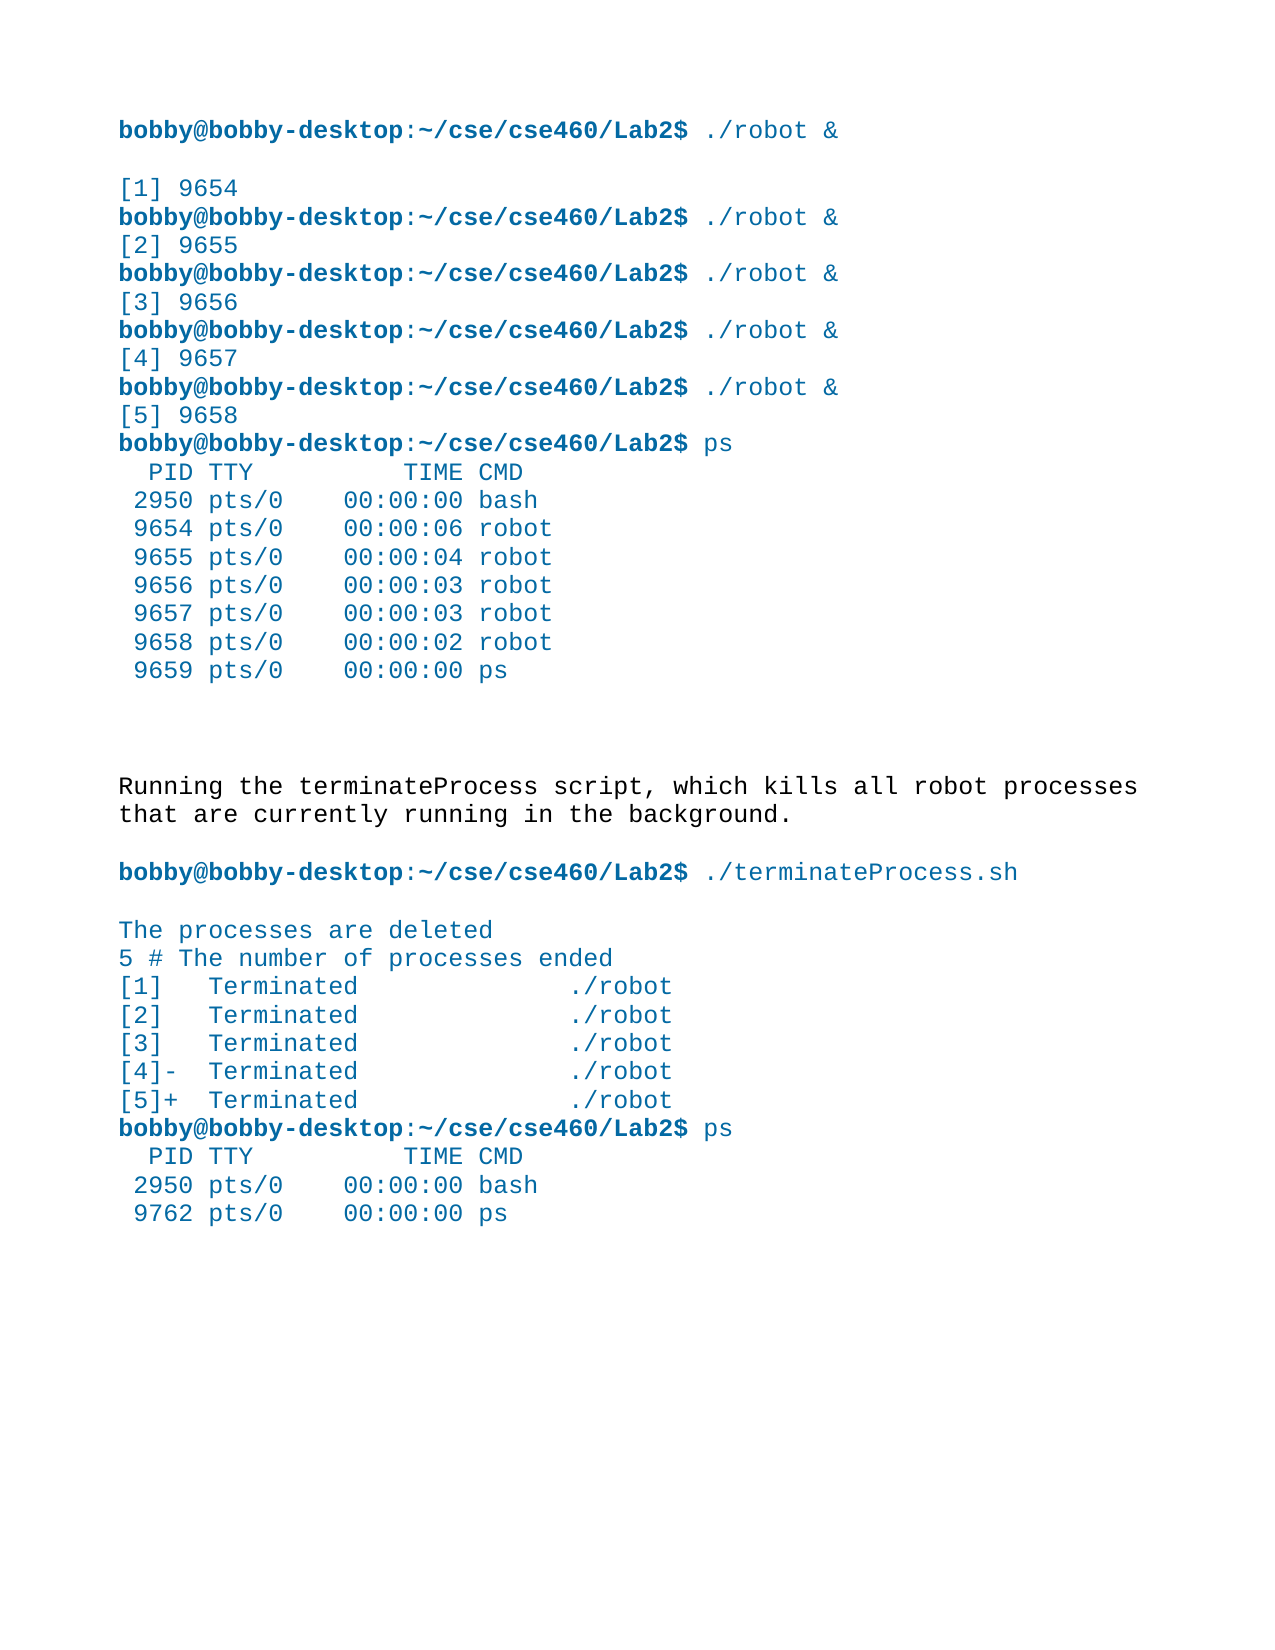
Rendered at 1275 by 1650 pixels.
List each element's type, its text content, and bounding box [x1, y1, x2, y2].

text [2] Terminated ./robot [118, 1002, 1157, 1031]
text [3] Terminated ./robot [118, 1031, 1157, 1059]
text Running the terminateProcess script, which kills all robot processes that are currently running in the background. [118, 773, 1157, 830]
text The processes are deleted [118, 917, 1157, 946]
text [1] 9654 [118, 176, 1157, 204]
text 5 # The number of processes ended [118, 946, 1157, 974]
text [5]+ Terminated ./robot [118, 1087, 1157, 1116]
text bobby@bobby-desktop:~/cse/cse460/Lab2$ ./robot & [118, 261, 1157, 289]
text 9656 pts/0 00:00:03 robot [118, 573, 1157, 601]
text 9762 pts/0 00:00:00 ps [118, 1201, 1157, 1229]
text 9657 pts/0 00:00:03 robot [118, 601, 1157, 629]
text 9658 pts/0 00:00:02 robot [118, 629, 1157, 658]
text bobby@bobby-desktop:~/cse/cse460/Lab2$ ./robot & [118, 204, 1157, 233]
text bobby@bobby-desktop:~/cse/cse460/Lab2$ ./robot & [118, 374, 1157, 403]
text bobby@bobby-desktop:~/cse/cse460/Lab2$ ./robot & [118, 318, 1157, 346]
text 2950 pts/0 00:00:00 bash [118, 488, 1157, 516]
text 9655 pts/0 00:00:04 robot [118, 544, 1157, 573]
text bobby@bobby-desktop:~/cse/cse460/Lab2$ ./robot & [118, 118, 1157, 146]
text [4] 9657 [118, 346, 1157, 374]
text [1] Terminated ./robot [118, 974, 1157, 1002]
text 2950 pts/0 00:00:00 bash [118, 1172, 1157, 1201]
text PID TTY TIME CMD [118, 459, 1157, 488]
text [4]- Terminated ./robot [118, 1059, 1157, 1087]
text [5] 9658 [118, 403, 1157, 431]
text bobby@bobby-desktop:~/cse/cse460/Lab2$ ps [118, 1116, 1157, 1144]
text bobby@bobby-desktop:~/cse/cse460/Lab2$ ps [118, 431, 1157, 459]
text [3] 9656 [118, 289, 1157, 318]
text bobby@bobby-desktop:~/cse/cse460/Lab2$ ./terminateProcess.sh [118, 859, 1157, 888]
text 9654 pts/0 00:00:06 robot [118, 516, 1157, 544]
text [2] 9655 [118, 233, 1157, 261]
text PID TTY TIME CMD [118, 1144, 1157, 1172]
text 9659 pts/0 00:00:00 ps [118, 658, 1157, 686]
